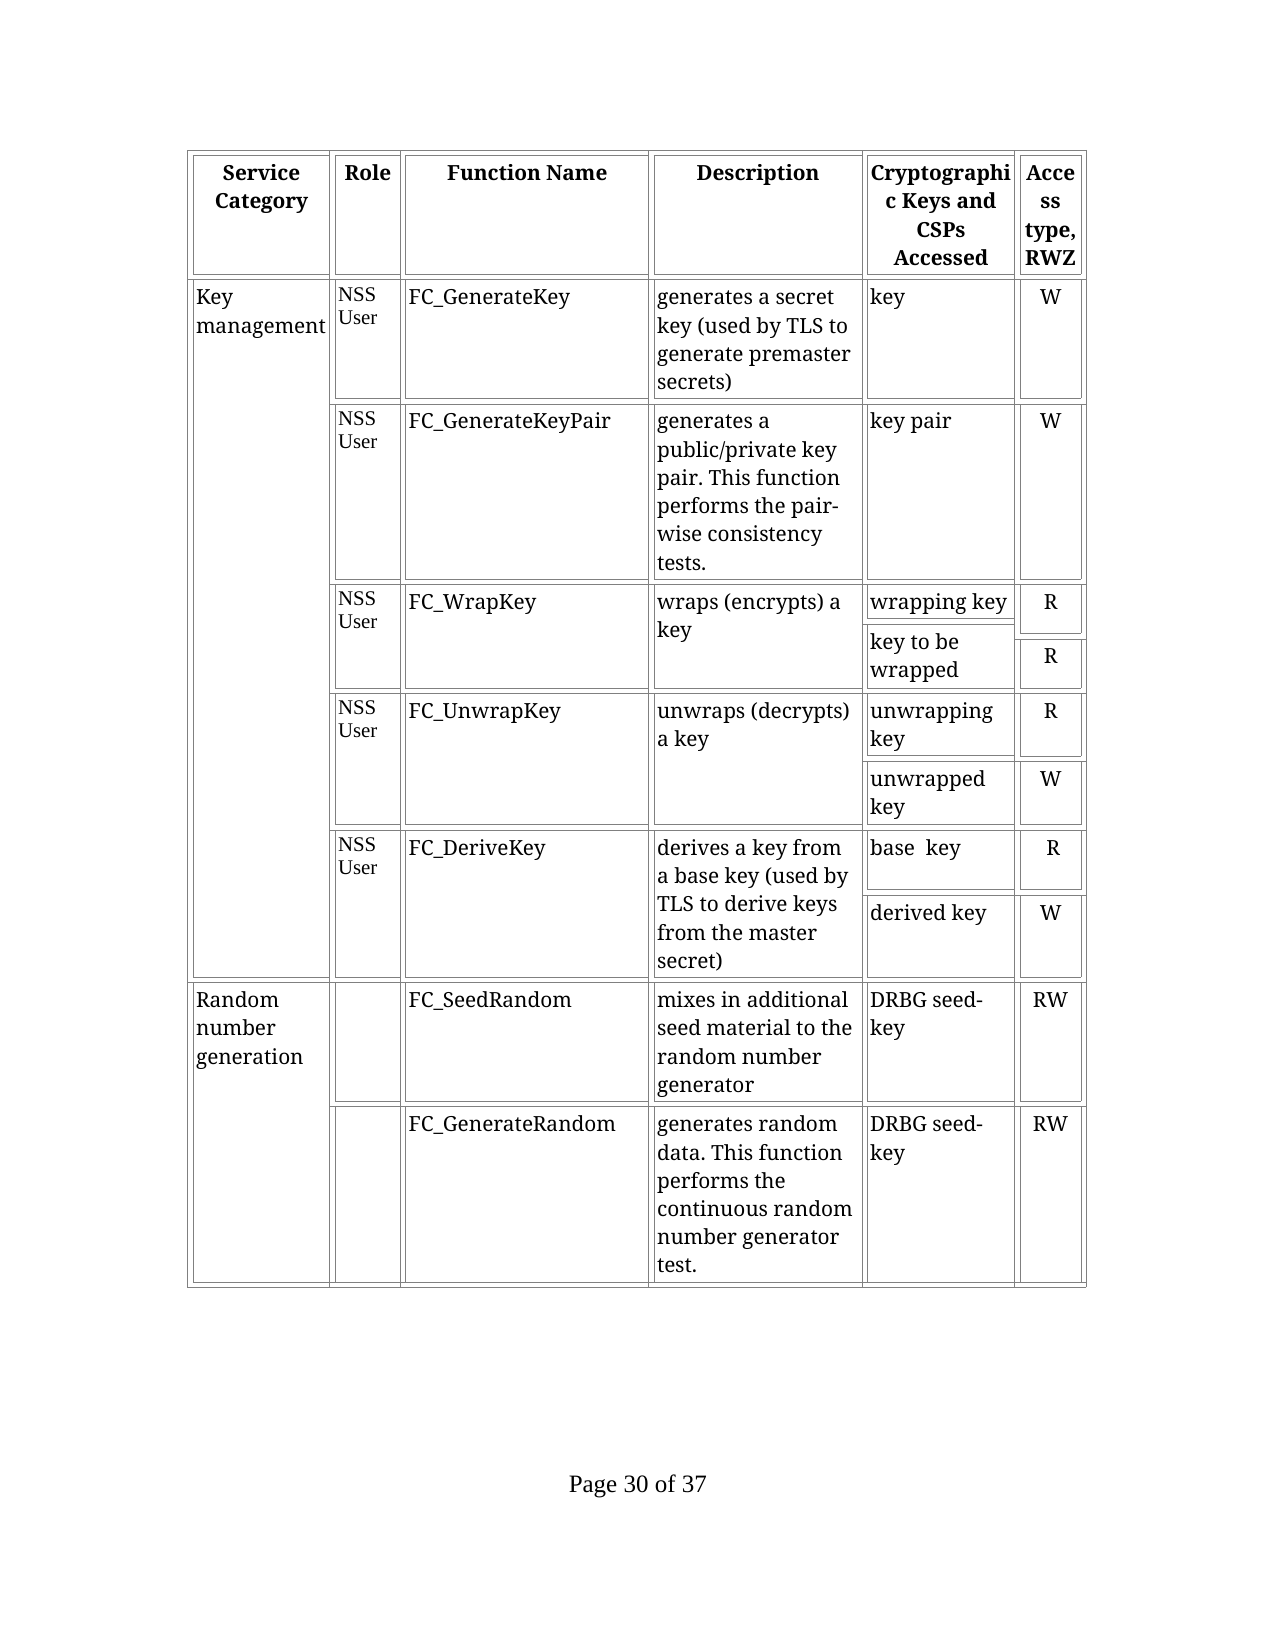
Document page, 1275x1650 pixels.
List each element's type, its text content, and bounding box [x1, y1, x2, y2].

table_cell key to be wrapped [863, 625, 1014, 693]
table_cell derived key [863, 896, 1014, 982]
table_cell [863, 1283, 1014, 1287]
table_header R [1015, 831, 1086, 895]
table_cell NSS User [330, 694, 400, 830]
table_cell FC_GenerateRandom [406, 1107, 648, 1282]
table_cell FC_UnwrapKey [401, 694, 648, 830]
table_cell [336, 1107, 400, 1282]
table_cell [330, 1283, 400, 1287]
table_cell W [1015, 896, 1086, 982]
table_cell FC_DeriveKey [401, 831, 648, 982]
table_header R [1015, 694, 1086, 761]
table_cell key pair [863, 405, 1014, 584]
table_header unwrapping key [863, 694, 1014, 761]
table_header FC_GenerateKey [401, 280, 648, 404]
table_header Service Category [188, 151, 329, 279]
table_header key [863, 280, 1014, 404]
table_cell generates a public/private key pair. This function performs the pair-wise consistency tests. [649, 405, 862, 584]
table_cell [401, 1283, 648, 1287]
table_cell Key management [188, 280, 329, 982]
table_header generates a secret key (used by TLS to generate premaster secrets) [649, 280, 862, 404]
table_cell derives a key from a base key (used by TLS to derive keys from the master secret) [649, 831, 862, 982]
table_header W [1015, 280, 1086, 404]
table_cell FC_WrapKey [401, 585, 648, 693]
table_header base key [863, 831, 1014, 895]
table_header DRBG seed-key [863, 983, 1014, 1106]
table_header Cryptographic Keys and CSPs Accessed [863, 151, 1014, 279]
table_cell NSS User [330, 585, 400, 693]
table_header [336, 983, 400, 1101]
table_cell unwrapped key [863, 762, 1014, 830]
table_cell NSS User [330, 405, 400, 584]
table_header wrapping key [863, 585, 1014, 624]
table_cell NSS User [330, 831, 400, 982]
table_cell [401, 1107, 405, 1282]
table_cell FC_GenerateKeyPair [401, 405, 648, 584]
table_header FC_SeedRandom [401, 983, 648, 1106]
table_cell RW [1021, 1107, 1081, 1282]
table_cell unwraps (decrypts) a key [649, 694, 862, 830]
table_cell [330, 1107, 335, 1282]
table_cell [1015, 1107, 1020, 1282]
table_header Access type, RWZ [1015, 151, 1086, 279]
table_header [330, 983, 400, 1106]
table_cell W [1015, 762, 1086, 830]
table_header R [1015, 585, 1086, 639]
table_cell R [1015, 640, 1086, 693]
table_header mixes in additional seed material to the random number generator [649, 983, 862, 1106]
table_cell DRBG seed-key [868, 1107, 1014, 1282]
table_cell Random number generation [188, 983, 329, 1287]
table_header Role [330, 151, 400, 279]
table_header RW [1015, 983, 1086, 1106]
table_header NSS User [330, 280, 400, 404]
table_header Description [649, 151, 862, 279]
table_cell [1015, 1283, 1086, 1287]
table_cell generates random data. This function performs the continuous random number generator test. [655, 1107, 862, 1282]
table_cell W [1015, 405, 1086, 584]
table_cell wraps (encrypts) a key [649, 585, 862, 693]
table_header Function Name [401, 151, 648, 279]
table_cell [1082, 1107, 1086, 1282]
table_cell [863, 1107, 867, 1282]
